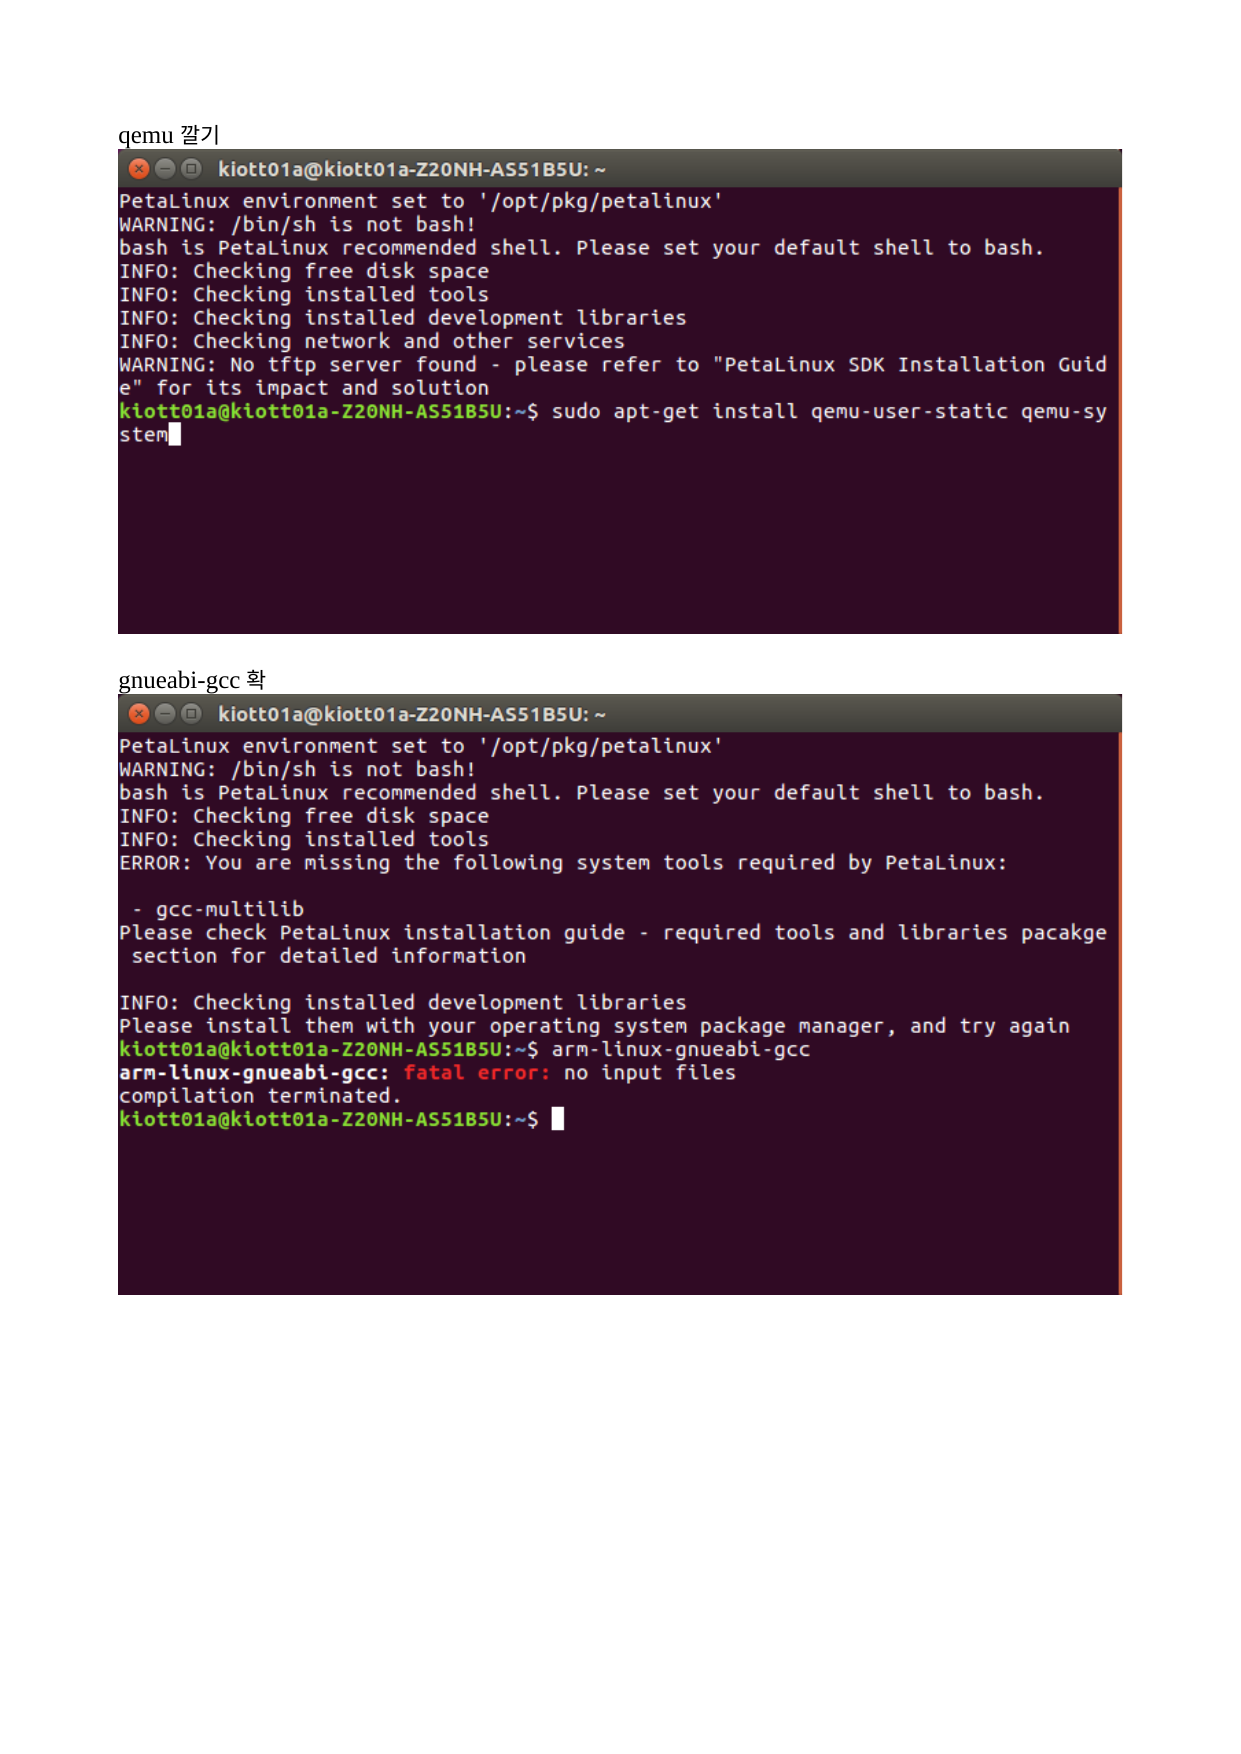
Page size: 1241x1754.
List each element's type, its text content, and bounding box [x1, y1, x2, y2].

picture [118, 694, 1123, 1295]
picture [118, 149, 1123, 634]
text qemu 깔기 [118, 118, 1122, 149]
text gnueabi-gcc 확 [118, 663, 1122, 694]
